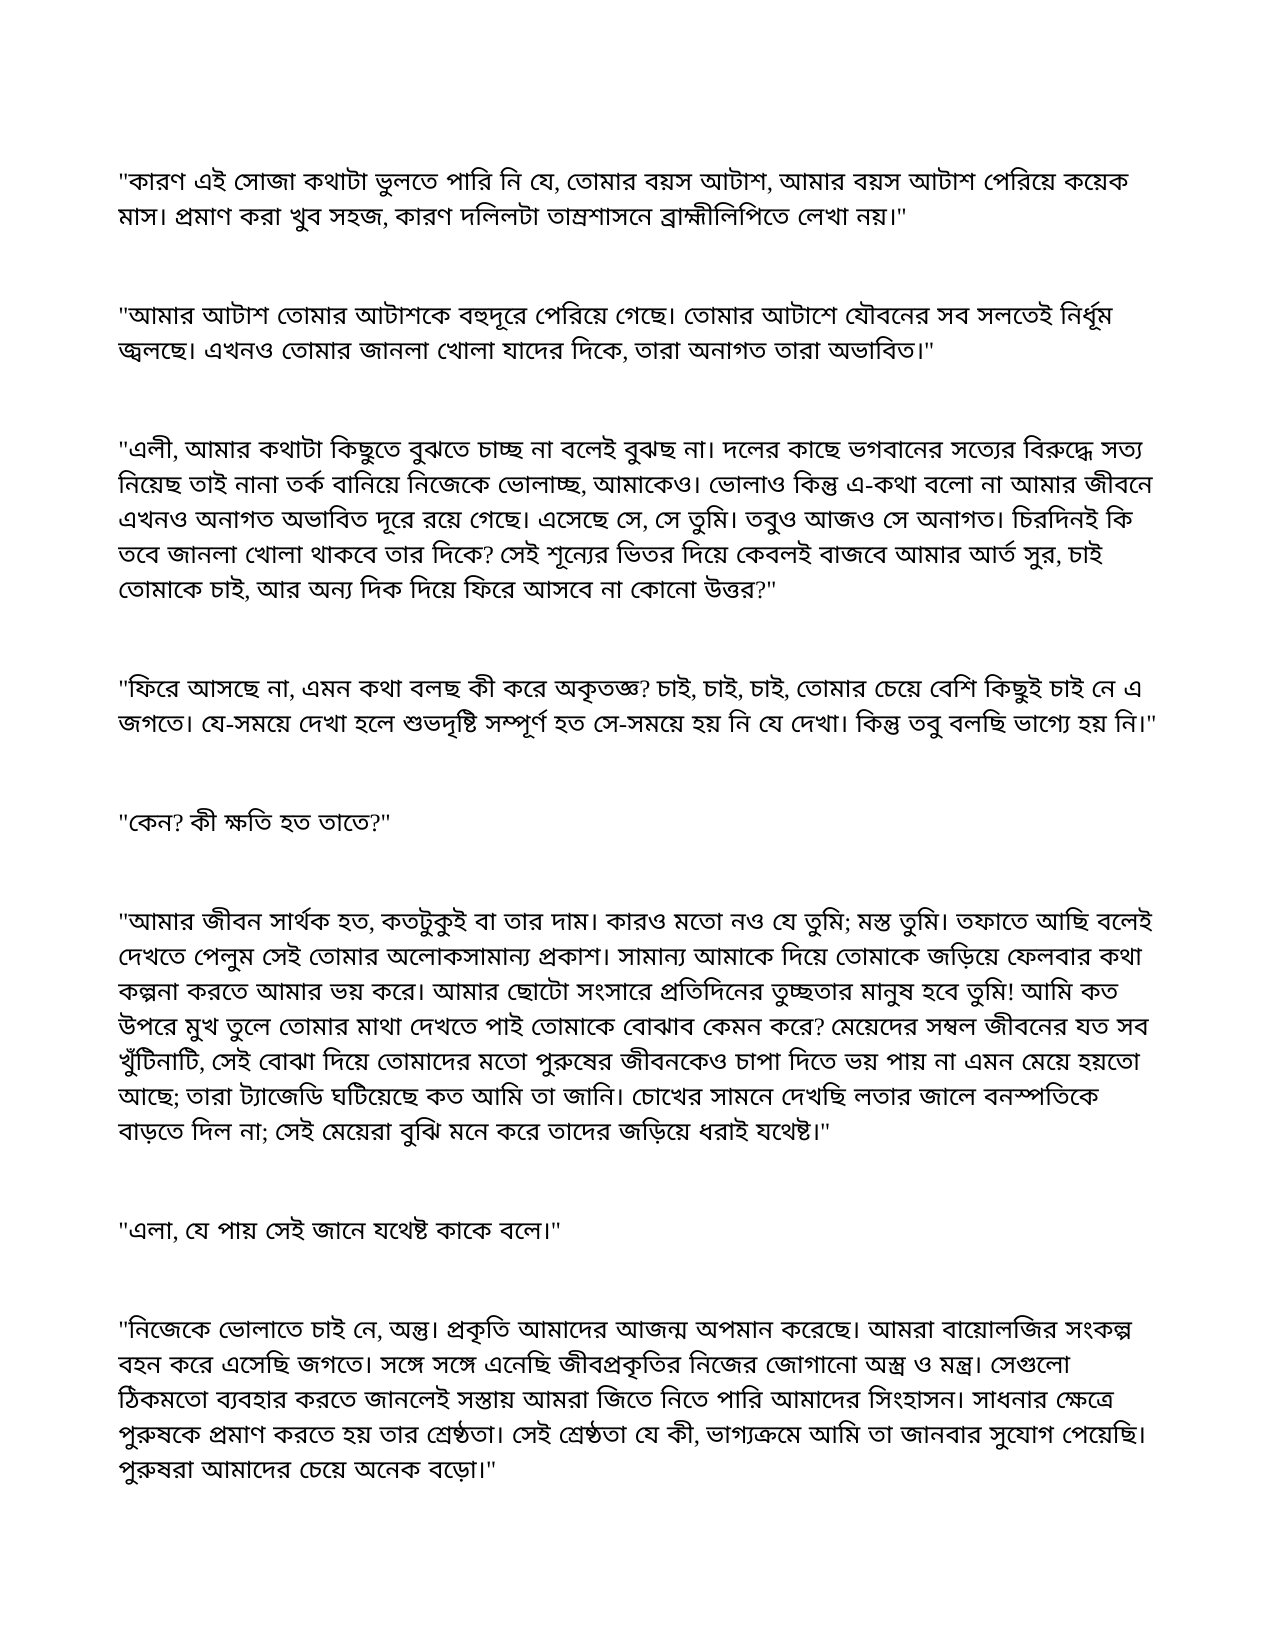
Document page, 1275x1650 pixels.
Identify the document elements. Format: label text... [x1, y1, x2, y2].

text "কেন? কী ক্ষতি হত তাতে?" [118, 808, 1157, 837]
text "এলী, আমার কথাটা কিছুতে বুঝতে চাচ্ছ না বলেই বুঝছ না। দলের কাছে ভগবানের সত্যের বিরুদ্ধে সত্য নিয়েছ তাই নানা তর্ক বানিয়ে নিজেকে ভোলাচ্ছ, আমাকেও। ভোলাও কিন্তু এ-কথা বলো না আমার জীবনে এখনও অনাগত অভাবিত দূরে রয়ে গেছে। এসেছে সে, সে তুমি। তবুও আজও সে অনাগত। চিরদিনই কি তবে জানলা খোলা থাকবে তার দিকে? সেই শূন্যের ভিতর দিয়ে কেবলই বাজবে আমার আর্ত সুর, চাই তোমাকে চাই, আর অন্য দিক দিয়ে ফিরে আসবে না কোনো উত্তর?" [118, 435, 1157, 604]
text "এলা, যে পায় সেই জানে যথেষ্ট কাকে বলে।" [118, 1216, 1157, 1245]
text "নিজেকে ভোলাতে চাই নে, অন্তু। প্রকৃতি আমাদের আজন্ম অপমান করেছে। আমরা বায়োলজির সংকল্প বহন করে এসেছি জগতে। সঙ্গে সঙ্গে এনেছি জীবপ্রকৃতির নিজের জোগানো অস্ত্র ও মন্ত্র। সেগুলো ঠিকমতো ব্যবহার করতে জানলেই সস্তায় আমরা জিতে নিতে পারি আমাদের সিংহাসন। সাধনার ক্ষেত্রে পুরুষকে প্রমাণ করতে হয় তার শ্রেষ্ঠতা। সেই শ্রেষ্ঠতা যে কী, ভাগ্যক্রমে আমি তা জানবার সুযোগ পেয়েছি। পুরুষরা আমাদের চেয়ে অনেক বড়ো।" [118, 1315, 1157, 1484]
text "ফিরে আসছে না, এমন কথা বলছ কী করে অকৃতজ্ঞ? চাই, চাই, চাই, তোমার চেয়ে বেশি কিছুই চাই নে এ জগতে। যে-সময়ে দেখা হলে শুভদৃষ্টি সম্পূর্ণ হত সে-সময়ে হয় নি যে দেখা। কিন্তু তবু বলছি ভাগ্যে হয় নি।" [118, 674, 1157, 738]
text "কারণ এই সোজা কথাটা ভুলতে পারি নি যে, তোমার বয়স আটাশ, আমার বয়স আটাশ পেরিয়ে কয়েক মাস। প্রমাণ করা খুব সহজ, কারণ দলিলটা তাম্রশাসনে ব্রাহ্মীলিপিতে লেখা নয়।" [118, 167, 1157, 232]
text "আমার আটাশ তোমার আটাশকে বহুদূরে পেরিয়ে গেছে। তোমার আটাশে যৌবনের সব সলতেই নির্ধূম জ্বলছে। এখনও তোমার জানলা খোলা যাদের দিকে, তারা অনাগত তারা অভাবিত।" [118, 301, 1157, 365]
text "আমার জীবন সার্থক হত, কতটুকুই বা তার দাম। কারও মতো নও যে তুমি; মস্ত তুমি। তফাতে আছি বলেই দেখতে পেলুম সেই তোমার অলোকসামান্য প্রকাশ। সামান্য আমাকে দিয়ে তোমাকে জড়িয়ে ফেলবার কথা কল্পনা করতে আমার ভয় করে। আমার ছোটো সংসারে প্রতিদিনের তুচ্ছতার মানুষ হবে তুমি! আমি কত উপরে মুখ তুলে তোমার মাথা দেখতে পাই তোমাকে বোঝাব কেমন করে? মেয়েদের সম্বল জীবনের যত সব খুঁটিনাটি, সেই বোঝা দিয়ে তোমাদের মতো পুরুষের জীবনকেও চাপা দিতে ভয় পায় না এমন মেয়ে হয়তো আছে; তারা ট্যাজেডি ঘটিয়েছে কত আমি তা জানি। চোখের সামনে দেখছি লতার জালে বনস্পতিকে বাড়তে দিল না; সেই মেয়েরা বুঝি মনে করে তাদের জড়িয়ে ধরাই যথেষ্ট।" [118, 907, 1157, 1146]
